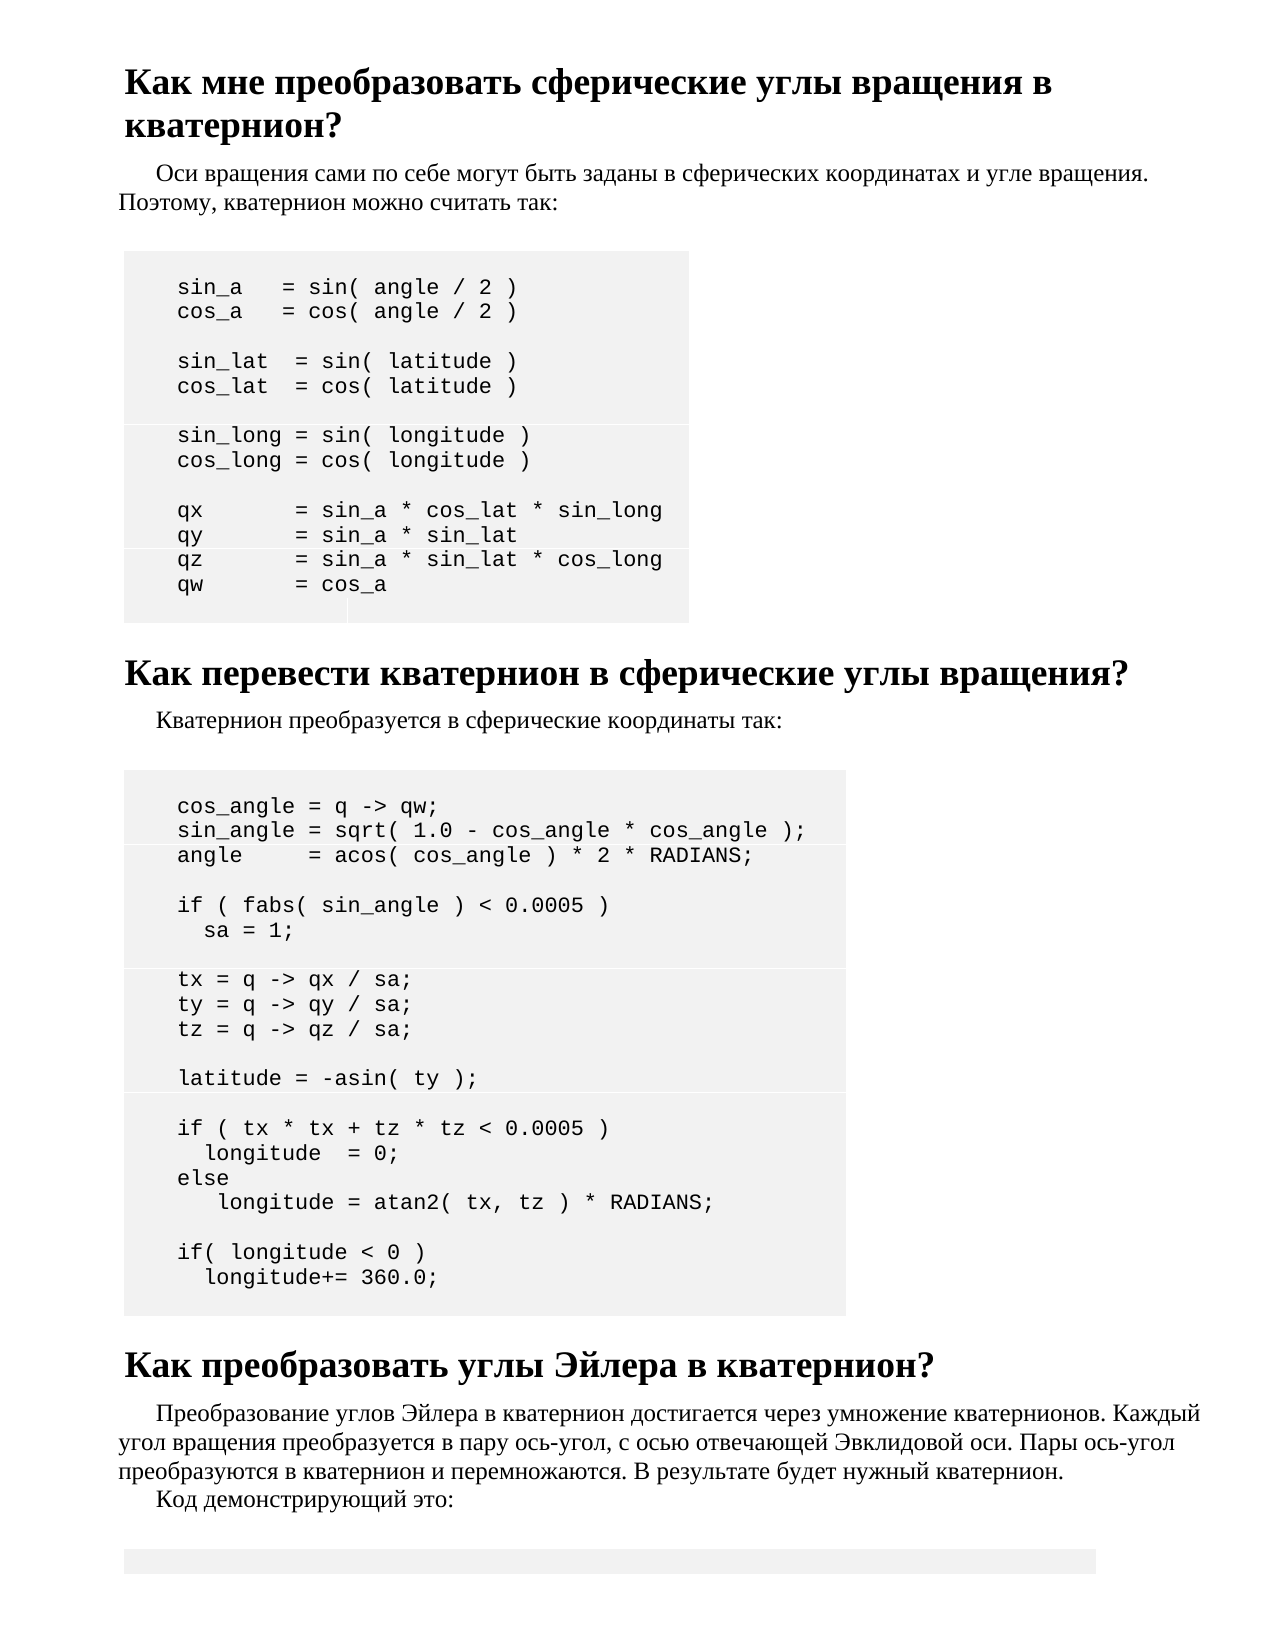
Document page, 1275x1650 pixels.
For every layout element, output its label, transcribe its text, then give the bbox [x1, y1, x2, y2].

text Кватернион преобразуется в сферические координаты так: [118, 706, 1216, 734]
text Преобразование углов Эйлера в кватернион достигается через умножение кватернионов. Каждый угол вращения преобразуется в пару ось-угол, с осью отвечающей Эвклидовой оси. Пары ось-угол преобразуются в кватернион и перемножаются. В результате будет нужный кватернион. [118, 1398, 1216, 1484]
text sin_a = sin( angle / 2 ) cos_a = cos( angle / 2 ) sin_lat = sin( latitude ) cos_lat = cos( latitude ) sin_long = sin( longitude ) cos_long = cos( longitude ) qx = sin_a * cos_lat * sin_long qy = sin_a * sin_lat qz = sin_a * sin_lat * cos_long qw = cos_a [124, 251, 1210, 623]
text Оси вращения сами по себе могут быть заданы в сферических координатах и угле вращения. Поэтому, кватернион можно считать так: [118, 158, 1216, 215]
text Код демонстрирующий это: [118, 1484, 1216, 1513]
subtitle Как мне преобразовать сферические углы вращения в кватернион? [124, 59, 1210, 145]
text [124, 1549, 1210, 1574]
subtitle Как преобразовать углы Эйлера в кватернион? [124, 1343, 1210, 1386]
subtitle Как перевести кватернион в сферические углы вращения? [124, 650, 1210, 693]
text cos_angle = q -> qw; sin_angle = sqrt( 1.0 - cos_angle * cos_angle ); angle = acos( cos_angle ) * 2 * RADIANS; if ( fabs( sin_angle ) < 0.0005 ) sa = 1; tx = q -> qx / sa; ty = q -> qy / sa; tz = q -> qz / sa; latitude = -asin( ty ); if ( tx * tx + tz * tz < 0.0005 ) longitude = 0; else longitude = atan2( tx, tz ) * RADIANS; if( longitude < 0 ) longitude+= 360.0; [124, 770, 1210, 1316]
